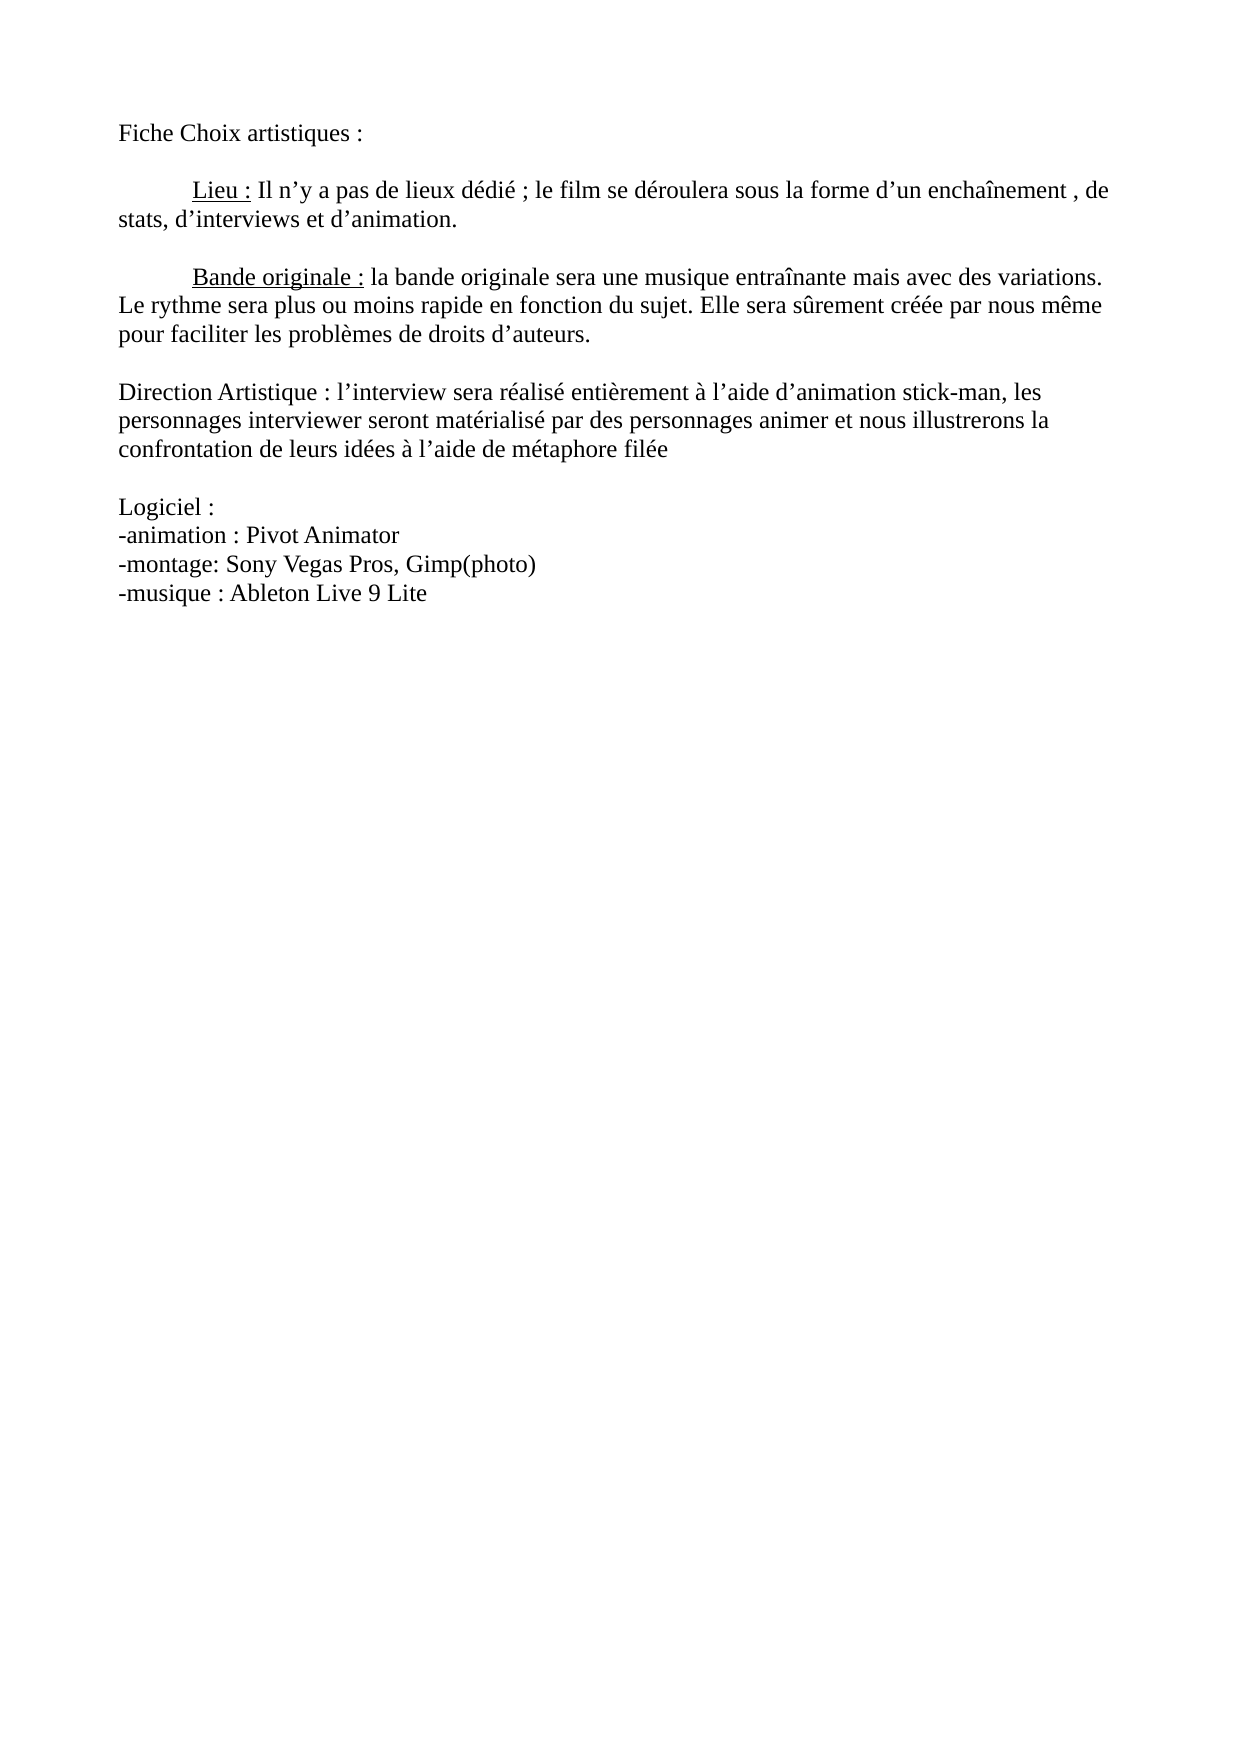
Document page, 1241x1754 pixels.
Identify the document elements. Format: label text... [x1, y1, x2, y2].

text -montage: Sony Vegas Pros, Gimp(photo) [118, 549, 1122, 578]
text Fiche Choix artistiques : [118, 118, 1122, 147]
text Logiciel : [118, 492, 1122, 521]
text Direction Artistique : l’interview sera réalisé entièrement à l’aide d’animation stick-man, les personnages interviewer seront matérialisé par des personnages animer et nous illustrerons la confrontation de leurs idées à l’aide de métaphore filée [118, 377, 1122, 463]
text -animation : Pivot Animator [118, 521, 1122, 549]
text Lieu : Il n’y a pas de lieux dédié ; le film se déroulera sous la forme d’un enchaînement , de stats, d’interviews et d’animation. [118, 176, 1122, 233]
text Bande originale : la bande originale sera une musique entraînante mais avec des variations. Le rythme sera plus ou moins rapide en fonction du sujet. Elle sera sûrement créée par nous même pour faciliter les problèmes de droits d’auteurs. [118, 262, 1122, 348]
text -musique : Ableton Live 9 Lite [118, 578, 1122, 607]
